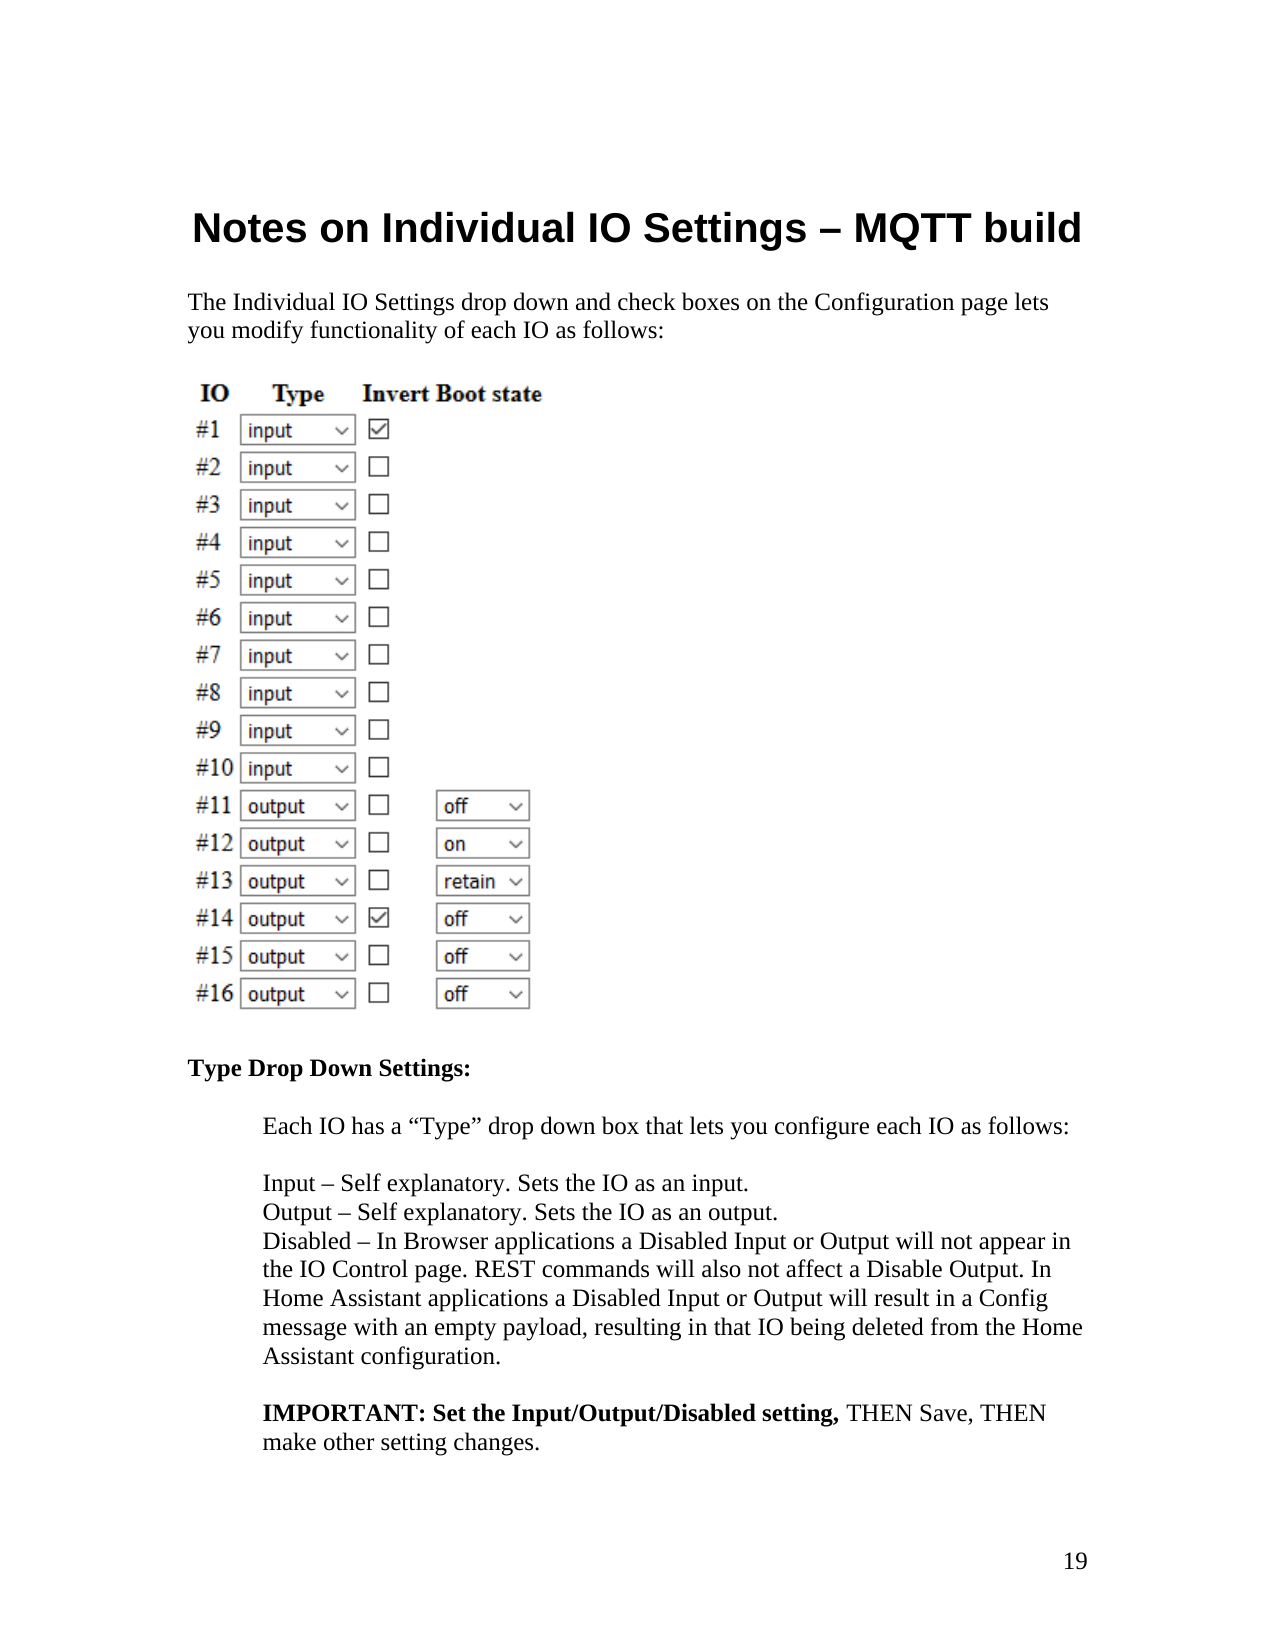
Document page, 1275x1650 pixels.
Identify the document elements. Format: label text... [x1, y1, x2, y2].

picture [187, 372, 546, 1025]
text Disabled – In Browser applications a Disabled Input or Output will not appear in the IO Control page. REST commands will also not affect a Disable Output. In Home Assistant applications a Disabled Input or Output will result in a Config message with an empty payload, resulting in that IO being deleted from the Home Assistant configuration. [262, 1226, 1087, 1369]
subtitle Notes on Individual IO Settings – MQTT build [187, 204, 1087, 252]
text Output – Self explanatory. Sets the IO as an output. [262, 1197, 1087, 1226]
text Input – Self explanatory. Sets the IO as an input. [262, 1168, 1087, 1197]
text Each IO has a “Type” drop down box that lets you configure each IO as follows: [262, 1111, 1087, 1139]
text IMPORTANT: Set the Input/Output/Disabled setting, THEN Save, THEN make other setting changes. [262, 1398, 1087, 1456]
text The Individual IO Settings drop down and check boxes on the Configuration page lets you modify functionality of each IO as follows: [187, 287, 1087, 344]
text Type Drop Down Settings: [187, 1053, 1087, 1082]
